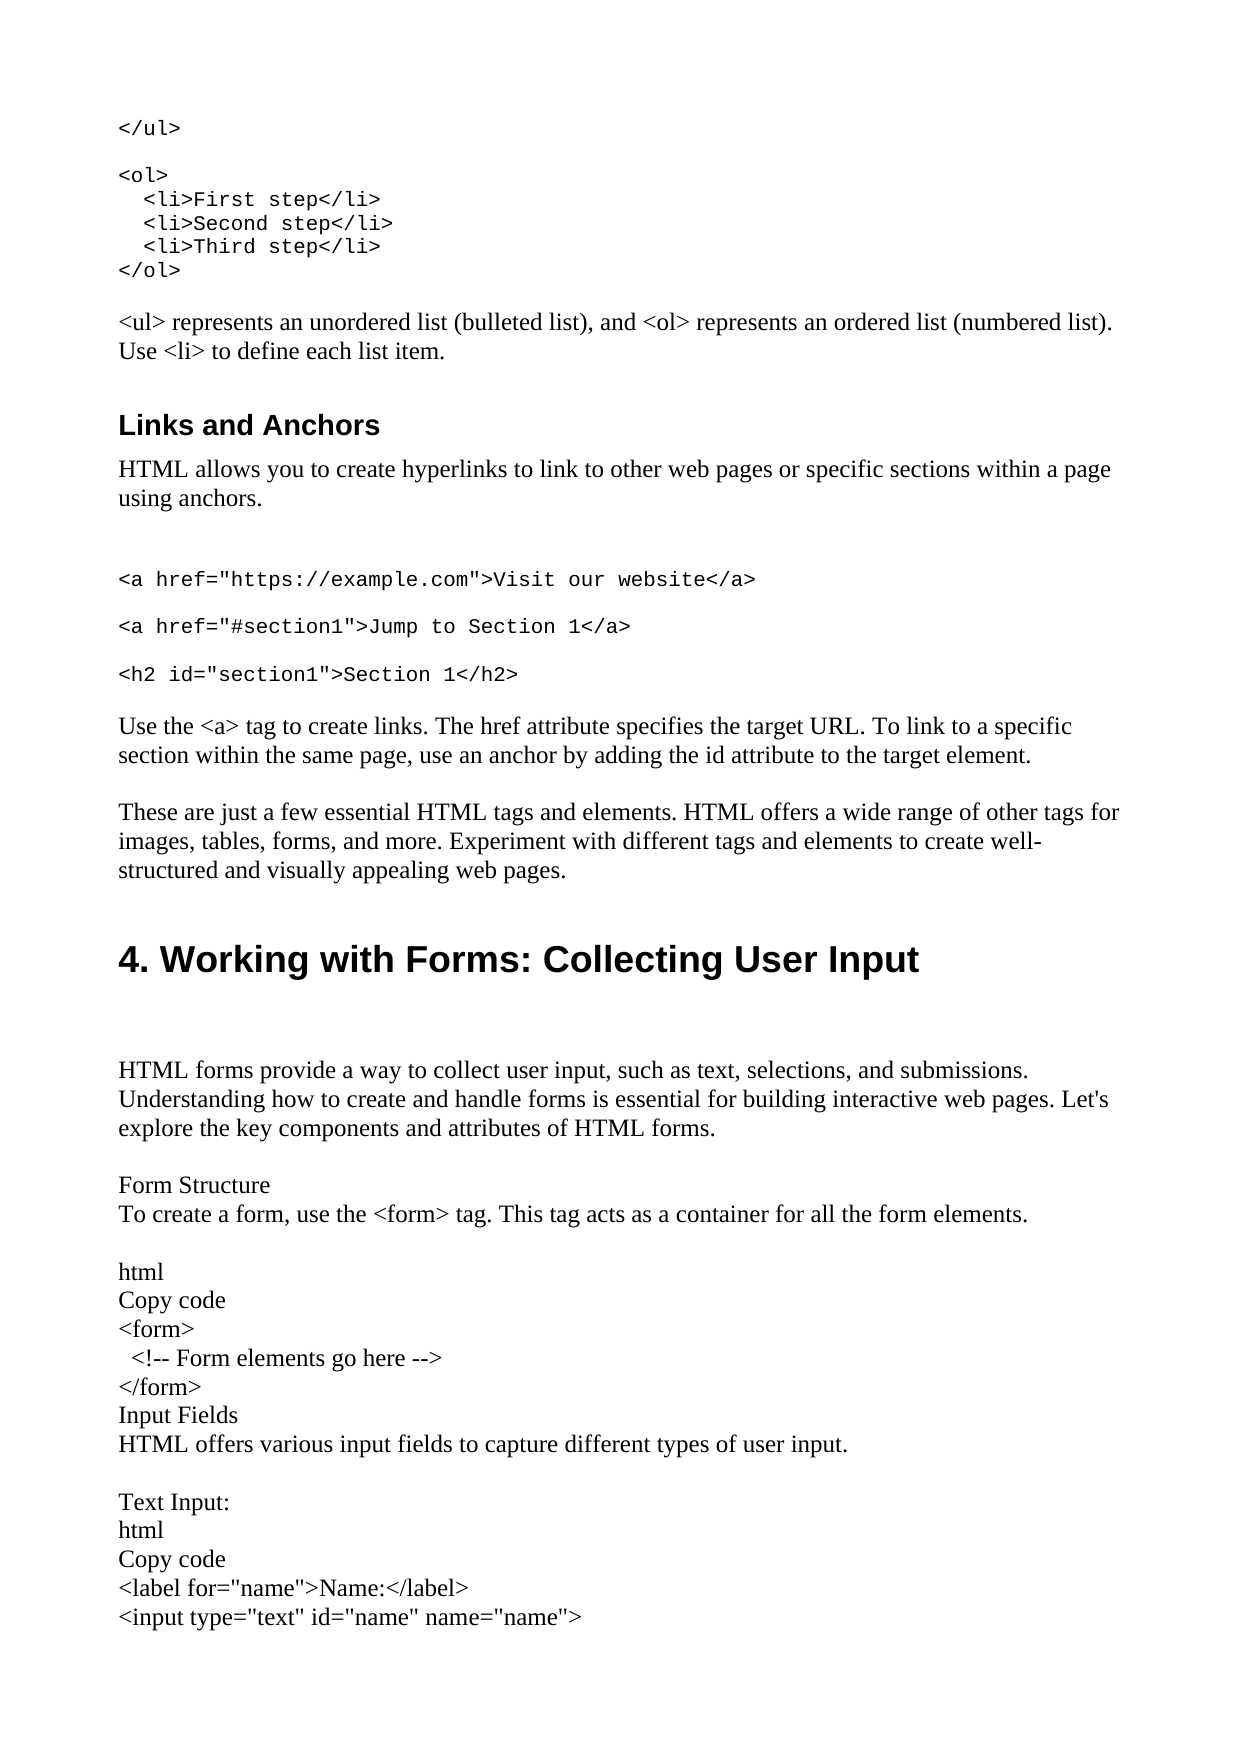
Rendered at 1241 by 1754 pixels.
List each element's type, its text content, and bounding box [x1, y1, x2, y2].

text <input type="text" id="name" name="name"> [118, 1602, 1122, 1630]
text <ol> [118, 165, 1122, 189]
text <h2 id="section1">Section 1</h2> [118, 664, 1122, 687]
text </ul> [118, 118, 1122, 142]
text <a href="https://example.com">Visit our website</a> [118, 569, 1122, 593]
text <ul> represents an unordered list (bulleted list), and <ol> represents an ordered list (numbered list). Use <li> to define each list item. [118, 307, 1122, 365]
text </form> [118, 1372, 1122, 1400]
subtitle 4. Working with Forms: Collecting User Input [118, 937, 1122, 980]
text These are just a few essential HTML tags and elements. HTML offers a wide range of other tags for images, tables, forms, and more. Experiment with different tags and elements to create well-structured and visually appealing web pages. [118, 797, 1122, 883]
text <form> [118, 1314, 1122, 1343]
subtitle Links and Anchors [118, 408, 1122, 442]
text Copy code [118, 1544, 1122, 1573]
text Text Input: [118, 1487, 1122, 1515]
text <li>First step</li> [118, 189, 1122, 213]
text Copy code [118, 1285, 1122, 1314]
text <!-- Form elements go here --> [118, 1343, 1122, 1372]
text <a href="#section1">Jump to Section 1</a> [118, 616, 1122, 640]
text </ol> [118, 260, 1122, 284]
text HTML allows you to create hyperlinks to link to other web pages or specific sections within a page using anchors. [118, 454, 1122, 512]
text html [118, 1257, 1122, 1285]
text HTML offers various input fields to capture different types of user input. [118, 1429, 1122, 1458]
text <li>Third step</li> [118, 236, 1122, 260]
text Input Fields [118, 1400, 1122, 1429]
text Use the <a> tag to create links. The href attribute specifies the target URL. To link to a specific section within the same page, use an anchor by adding the id attribute to the target element. [118, 711, 1122, 768]
text <li>Second step</li> [118, 213, 1122, 236]
text html [118, 1515, 1122, 1544]
text <label for="name">Name:</label> [118, 1573, 1122, 1602]
text Form Structure [118, 1170, 1122, 1199]
text HTML forms provide a way to collect user input, such as text, selections, and submissions. Understanding how to create and handle forms is essential for building interactive web pages. Let's explore the key components and attributes of HTML forms. [118, 1055, 1122, 1142]
text To create a form, use the <form> tag. This tag acts as a container for all the form elements. [118, 1199, 1122, 1228]
